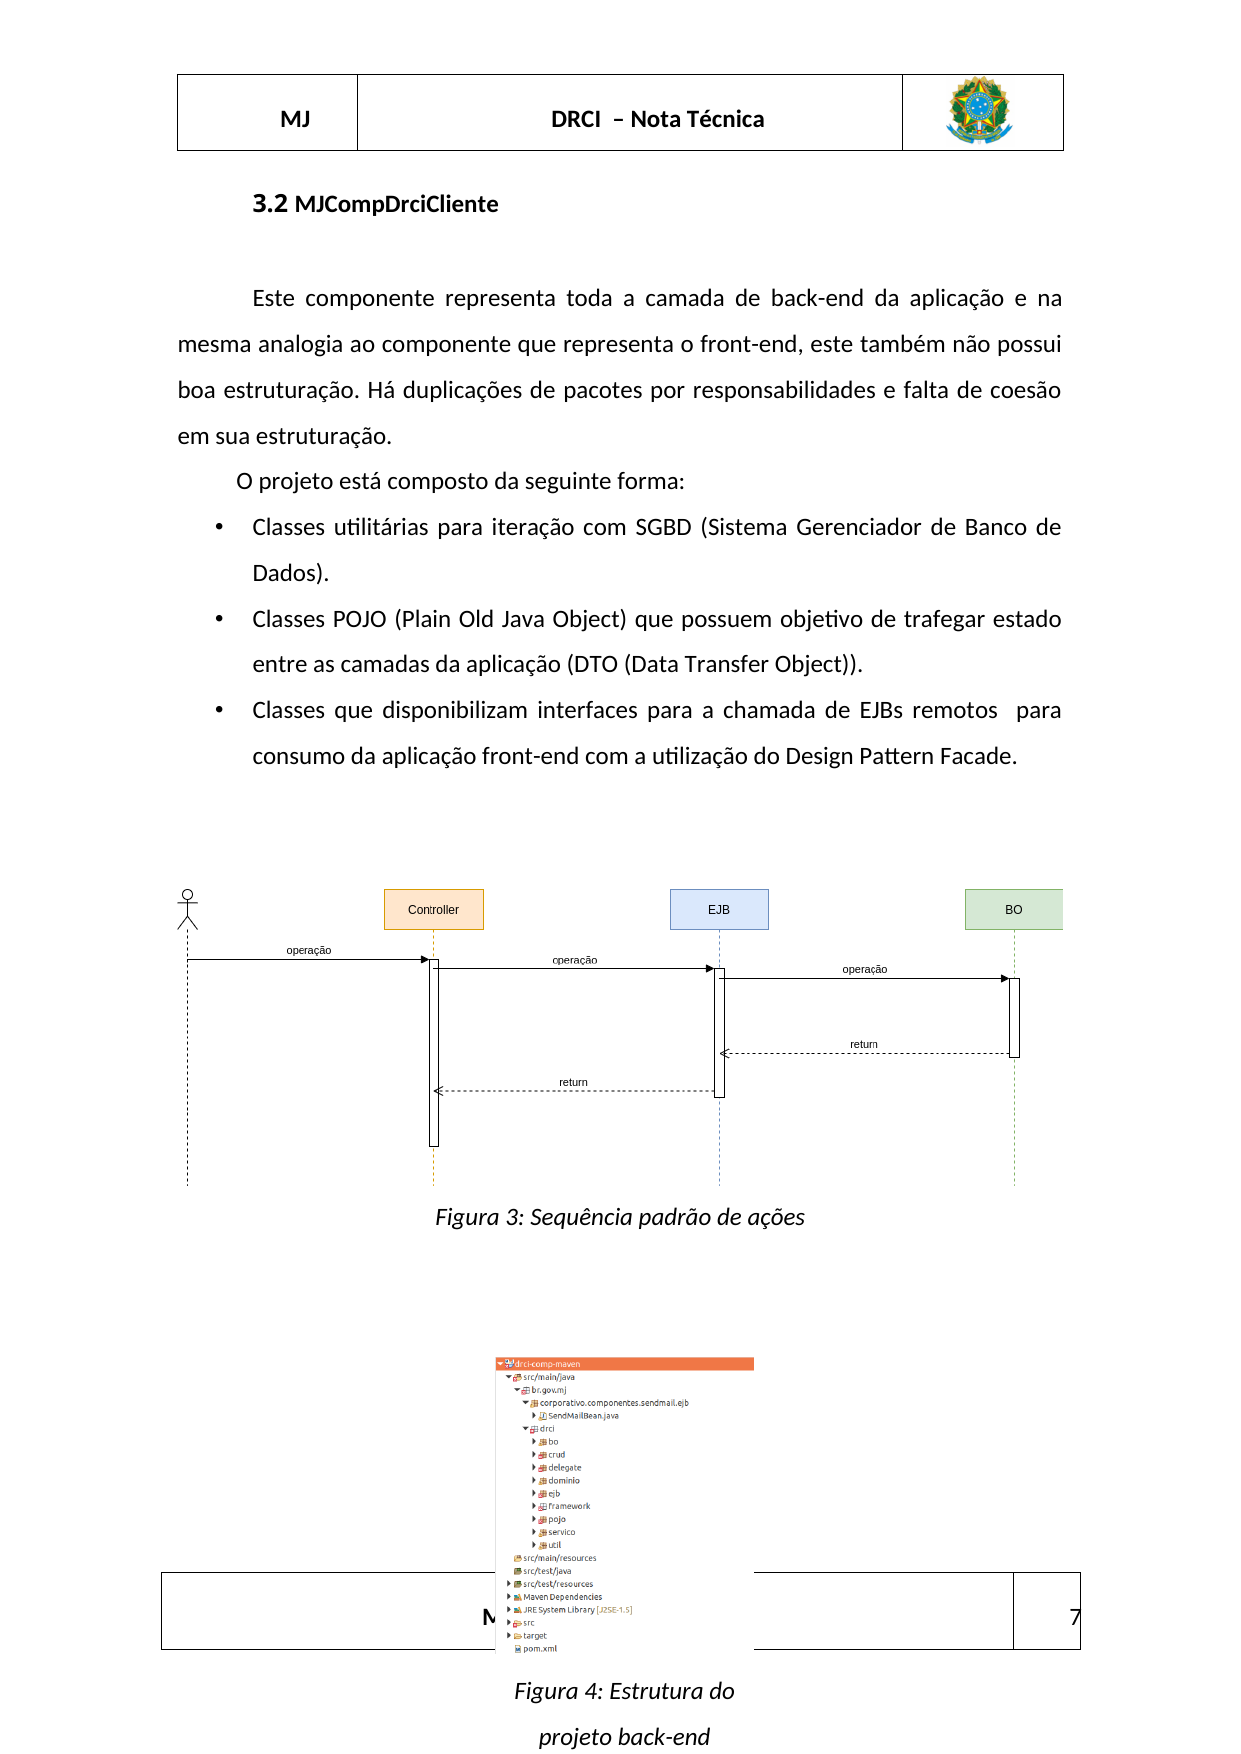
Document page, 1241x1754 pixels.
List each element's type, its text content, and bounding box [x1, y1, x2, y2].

subtitle 3.2 MJCompDrciCliente [294, 186, 1063, 220]
text O projeto está composto da seguinte forma: [686, 466, 1063, 496]
text Este componente representa toda a camada de back-end da aplicação e na mesma analogia ao componente que representa o front-end, este também não possui boa estruturação. Há duplicações de pacotes por responsabilidades e falta de coesão em sua estruturação. [177, 404, 1063, 450]
text Figura 4: Estrutura do projeto back-end [495, 1654, 754, 1752]
subtitle 3.2 MJCompDrciCliente [177, 186, 252, 220]
text O projeto está composto da seguinte forma: [177, 466, 236, 496]
list Classes que disponibilizam interfaces para a chamada de EJBs remotos para consumo da aplicação front-end com a utilização do Design Pattern Facade. [215, 694, 1063, 770]
list Classes utilitárias para iteração com SGBD (Sistema Gerenciador de Banco de Dados). [215, 511, 1063, 587]
text Figura 3: Sequência padrão de ações [177, 1186, 1063, 1231]
text Este componente representa toda a camada de back-end da aplicação e na mesma analogia ao componente que representa o front-end, este também não possui boa estruturação. Há duplicações de pacotes por responsabilidades e falta de coesão em sua estruturação. [177, 283, 1063, 328]
list Classes POJO (Plain Old Java Object) que possuem objetivo de trafegar estado entre as camadas da aplicação (DTO (Data Transfer Object)). [215, 603, 1063, 679]
text Este componente representa toda a camada de back-end da aplicação e na mesma analogia ao componente que representa o front-end, este também não possui boa estruturação. Há duplicações de pacotes por responsabilidades e falta de coesão em sua estruturação. [177, 359, 1063, 374]
picture [944, 75, 1020, 149]
picture [495, 1357, 754, 1654]
picture [177, 889, 1063, 1186]
